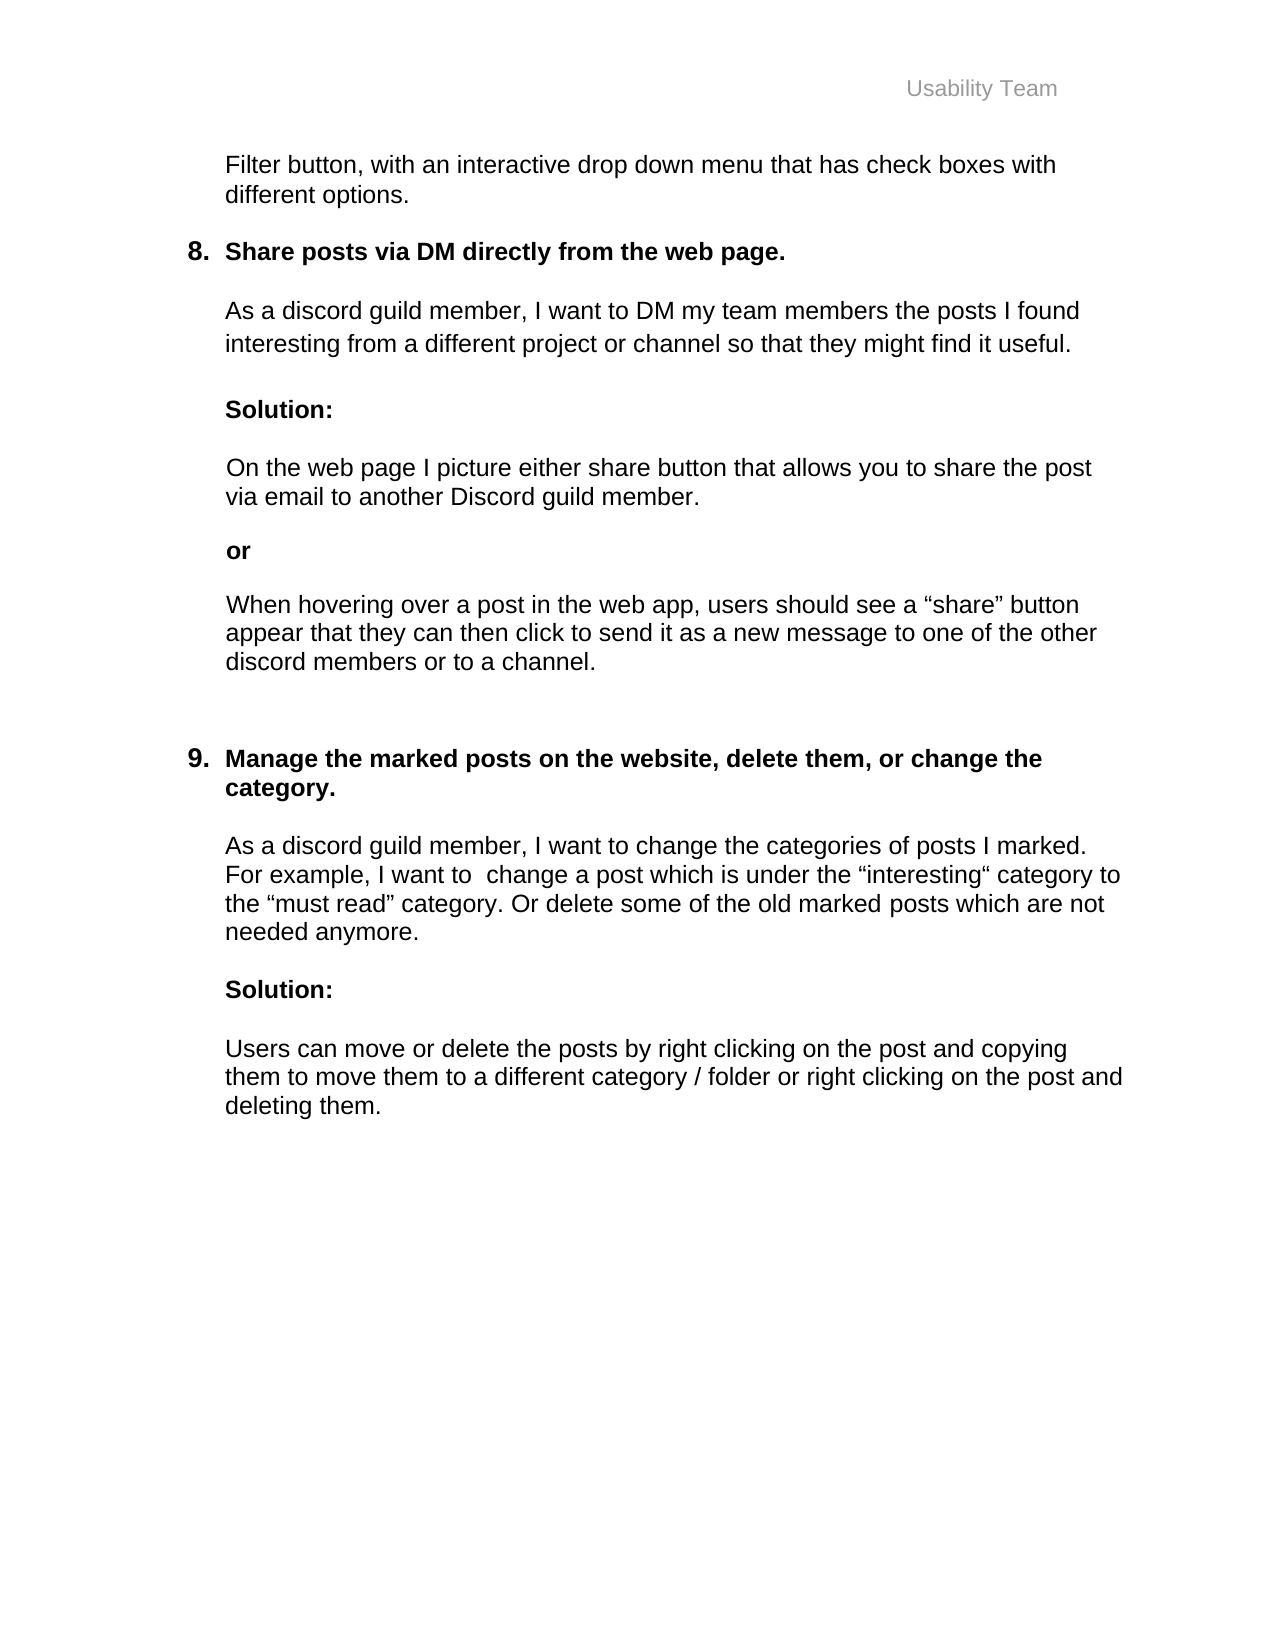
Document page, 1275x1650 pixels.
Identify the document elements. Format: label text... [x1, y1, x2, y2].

text or [225, 537, 1124, 565]
text Solution: [225, 395, 1125, 424]
text Users can move or delete the posts by right clicking on the post and copying them to move them to a different category / folder or right clicking on the post and deleting them. [225, 1034, 1125, 1120]
text When hovering over a post in the web app, users should see a “share” button appear that they can then click to send it as a new message to one of the other discord members or to a channel. [225, 591, 1124, 675]
text On the web page I picture either share button that allows you to share the post via email to another Discord guild member. [225, 454, 1124, 511]
text As a discord guild member, I want to DM my team members the posts I found interesting from a different project or channel so that they might find it useful. [225, 296, 1125, 358]
text Filter button, with an interactive drop down menu that has check boxes with different options. [225, 150, 1125, 209]
list Manage the marked posts on the website, delete them, or change the category. [187, 742, 1125, 802]
text As a discord guild member, I want to change the categories of posts I marked. For example, I want to change a post which is under the “interesting“ category to the “must read” category. Or delete some of the old marked posts which are not needed anymore. [225, 831, 1125, 946]
list Share posts via DM directly from the web page. [187, 235, 1125, 266]
text Solution: [225, 976, 1125, 1004]
